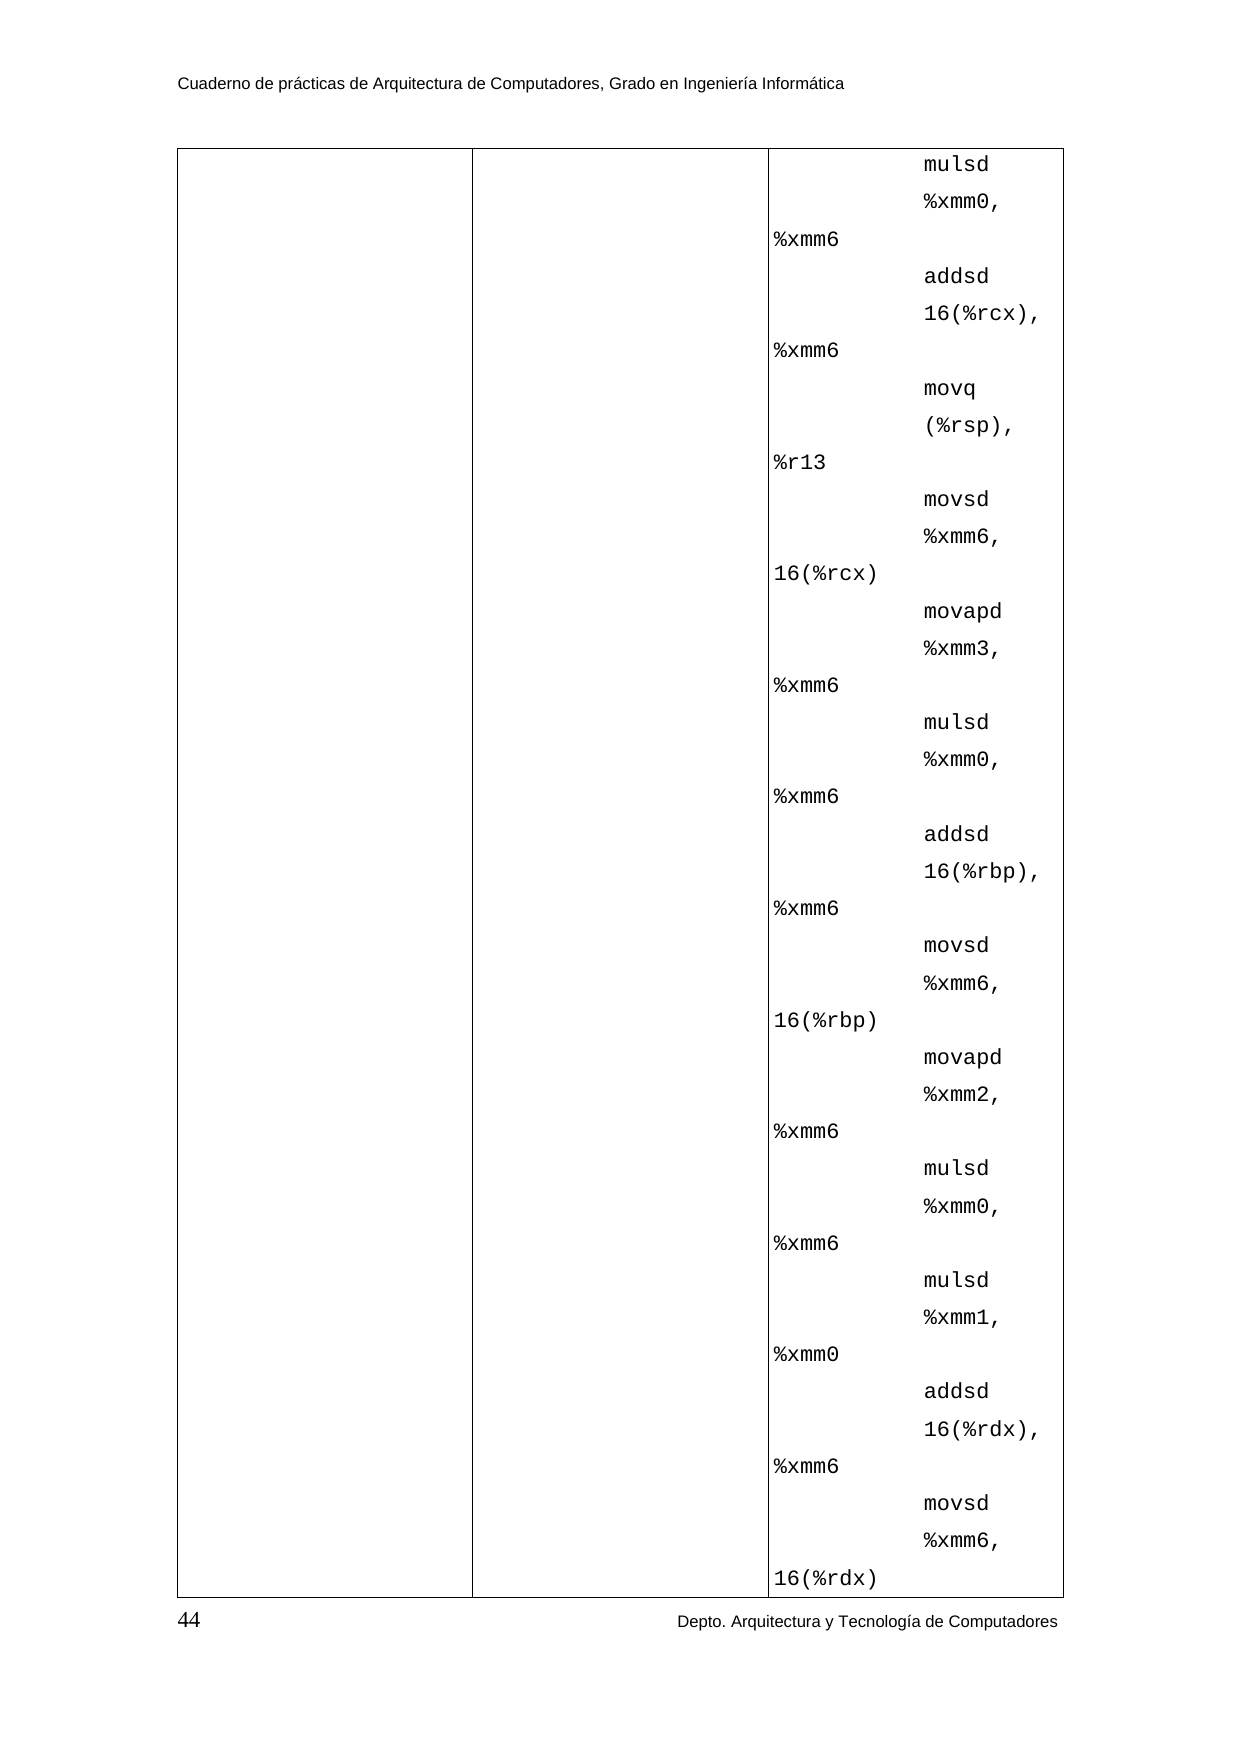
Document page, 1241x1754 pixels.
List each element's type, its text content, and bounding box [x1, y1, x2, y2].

table_cell [473, 149, 768, 1597]
table_cell mulsd %xmm0, %xmm6 addsd 16(%rcx), %xmm6 movq (%rsp), %r13 movsd %xmm6, 16(%rcx) movapd %xmm3, %xmm6 mulsd %xmm0, %xmm6 addsd 16(%rbp), %xmm6 movsd %xmm6, 16(%rbp) movapd %xmm2, %xmm6 mulsd %xmm0, %xmm6 mulsd %xmm1, %xmm0 addsd 16(%rdx), %xmm6 movsd %xmm6, 16(%rdx) [769, 149, 1063, 1597]
table_cell [178, 149, 472, 1597]
